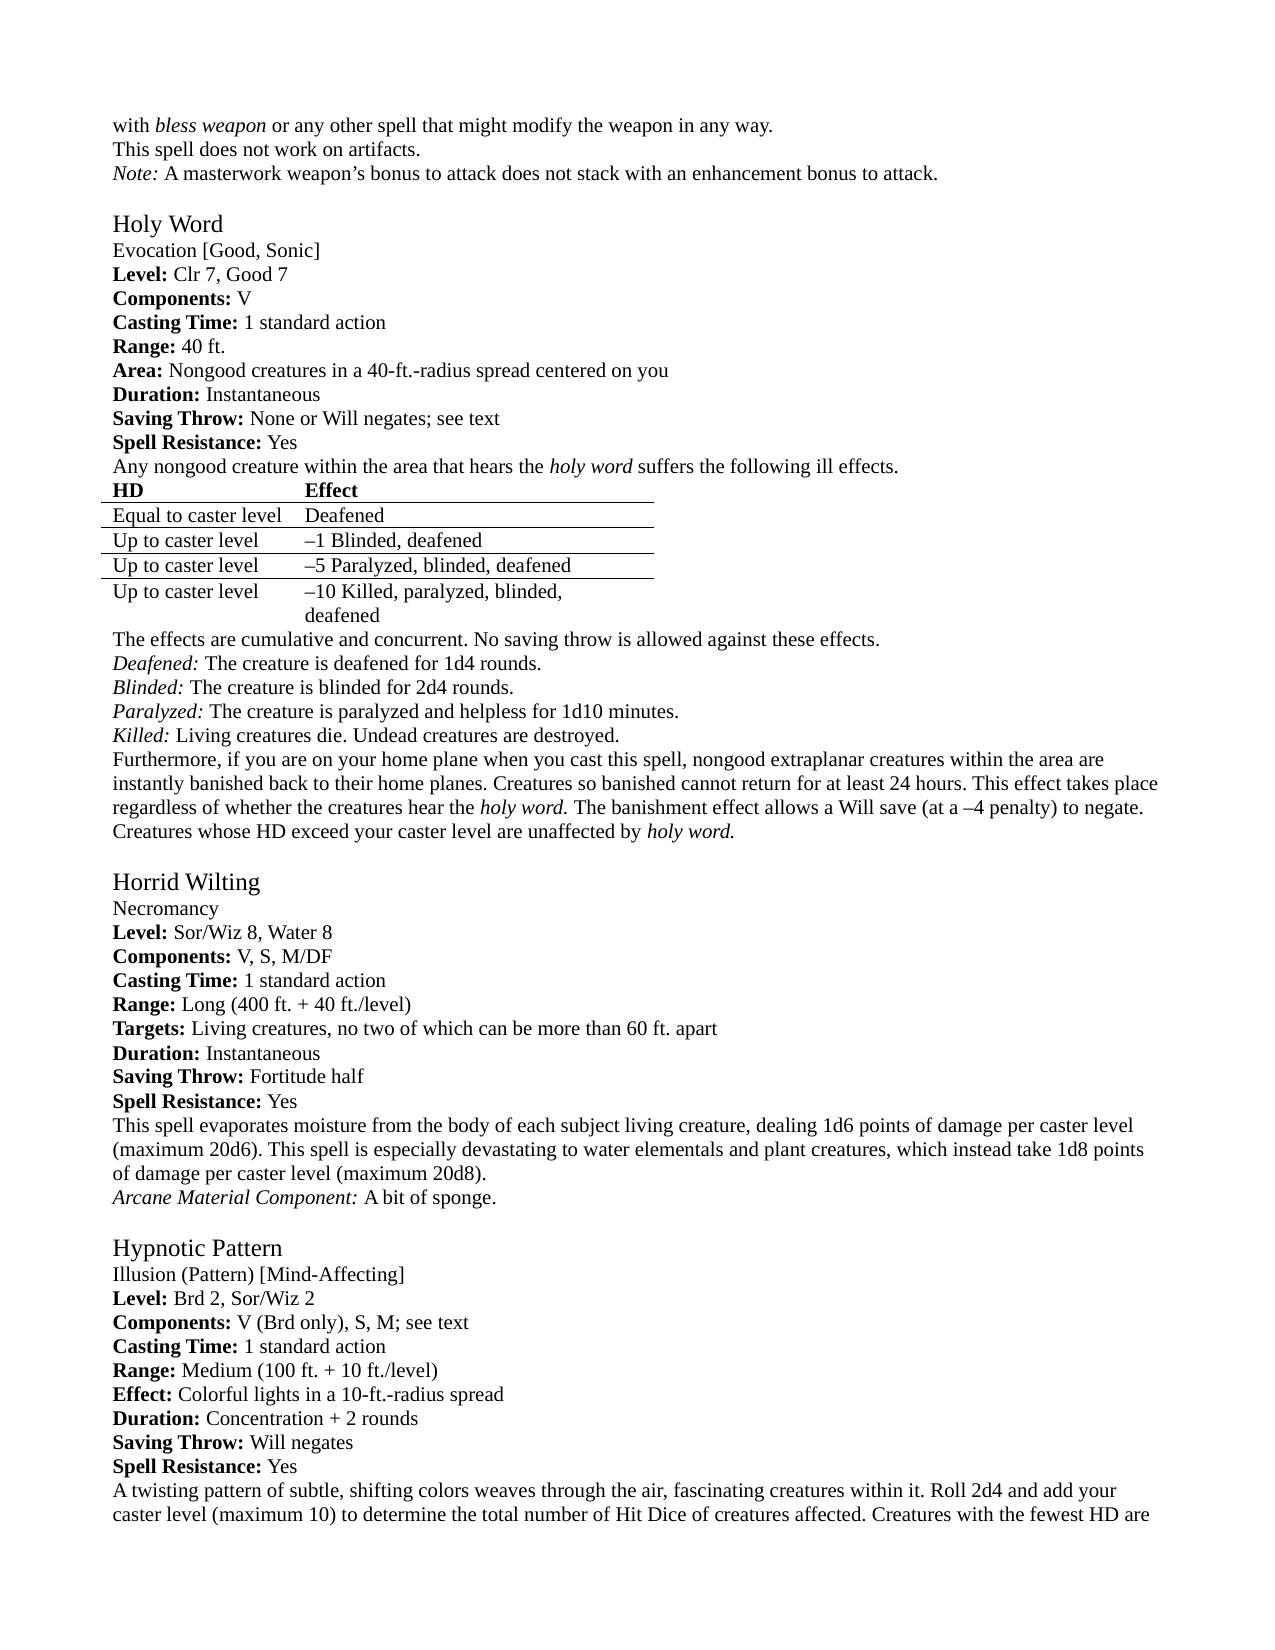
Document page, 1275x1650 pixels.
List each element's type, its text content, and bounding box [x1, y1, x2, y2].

text Components: V, S, M/DF [112, 944, 1162, 968]
text Arcane Material Component: A bit of sponge. [112, 1185, 1162, 1209]
text Duration: Concentration + 2 rounds [112, 1406, 1162, 1430]
text Holy Word [112, 209, 1162, 237]
text Spell Resistance: Yes [112, 1088, 1162, 1113]
table_cell Deafened [293, 503, 654, 527]
text A twisting pattern of subtle, shifting colors weaves through the air, fascinating creatures within it. Roll 2d4 and add your caster level (maximum 10) to determine the total number of Hit Dice of creatures affected. Creatures with the fewest HD are [112, 1478, 1162, 1526]
text Evocation [Good, Sonic] [112, 237, 1162, 262]
table_cell –5 Paralyzed, blinded, deafened [293, 554, 654, 577]
text Spell Resistance: Yes [112, 1454, 1162, 1478]
text Components: V (Brd only), S, M; see text [112, 1310, 1162, 1334]
table_cell –10 Killed, paralyzed, blinded, deafened [293, 579, 654, 627]
text Furthermore, if you are on your home plane when you cast this spell, nongood extraplanar creatures within the area are instantly banished back to their home planes. Creatures so banished cannot return for at least 24 hours. This effect takes place regardless of whether the creatures hear the holy word. The banishment effect allows a Will save (at a –4 penalty) to negate. [112, 747, 1162, 819]
text The effects are cumulative and concurrent. No saving throw is allowed against these effects. [112, 627, 1162, 651]
text Necromancy [112, 896, 1162, 920]
text Targets: Living creatures, no two of which can be more than 60 ft. apart [112, 1016, 1162, 1040]
table_cell –1 Blinded, deafened [293, 528, 654, 552]
text Note: A masterwork weapon’s bonus to attack does not stack with an enhancement bonus to attack. [112, 161, 1162, 185]
text Range: Long (400 ft. + 40 ft./level) [112, 992, 1162, 1016]
text Spell Resistance: Yes [112, 430, 1162, 454]
text Level: Clr 7, Good 7 [112, 262, 1162, 286]
text Creatures whose HD exceed your caster level are unaffected by holy word. [112, 819, 1162, 843]
text Effect: Colorful lights in a 10-ft.-radius spread [112, 1382, 1162, 1406]
table_cell Up to caster level [101, 579, 293, 627]
text Duration: Instantaneous [112, 382, 1162, 406]
table_cell Up to caster level [101, 554, 293, 577]
text Illusion (Pattern) [Mind-Affecting] [112, 1262, 1162, 1286]
table_cell Equal to caster level [101, 503, 293, 527]
text Any nongood creature within the area that hears the holy word suffers the following ill effects. [112, 454, 1162, 478]
text Saving Throw: Fortitude half [112, 1064, 1162, 1088]
text Components: V [112, 286, 1162, 310]
text Range: 40 ft. [112, 334, 1162, 358]
text Hypnotic Pattern [112, 1233, 1162, 1262]
text Level: Brd 2, Sor/Wiz 2 [112, 1286, 1162, 1310]
text Saving Throw: None or Will negates; see text [112, 406, 1162, 430]
text Level: Sor/Wiz 8, Water 8 [112, 920, 1162, 944]
text Casting Time: 1 standard action [112, 310, 1162, 334]
text Paralyzed: The creature is paralyzed and helpless for 1d10 minutes. [112, 699, 1162, 723]
text Duration: Instantaneous [112, 1040, 1162, 1064]
table_header Effect [293, 478, 654, 502]
table_header HD [101, 478, 293, 502]
text This spell does not work on artifacts. [112, 137, 1162, 161]
text Range: Medium (100 ft. + 10 ft./level) [112, 1358, 1162, 1382]
text Saving Throw: Will negates [112, 1430, 1162, 1454]
text Area: Nongood creatures in a 40-ft.-radius spread centered on you [112, 358, 1162, 382]
text Casting Time: 1 standard action [112, 1334, 1162, 1358]
text This spell evaporates moisture from the body of each subject living creature, dealing 1d6 points of damage per caster level (maximum 20d6). This spell is especially devastating to water elementals and plant creatures, which instead take 1d8 points of damage per caster level (maximum 20d8). [112, 1113, 1162, 1185]
text Blinded: The creature is blinded for 2d4 rounds. [112, 675, 1162, 699]
table_cell Up to caster level [101, 528, 293, 552]
text Killed: Living creatures die. Undead creatures are destroyed. [112, 723, 1162, 747]
text with bless weapon or any other spell that might modify the weapon in any way. [112, 112, 1162, 137]
text Horrid Wilting [112, 867, 1162, 896]
text Casting Time: 1 standard action [112, 968, 1162, 992]
text Deafened: The creature is deafened for 1d4 rounds. [112, 651, 1162, 675]
